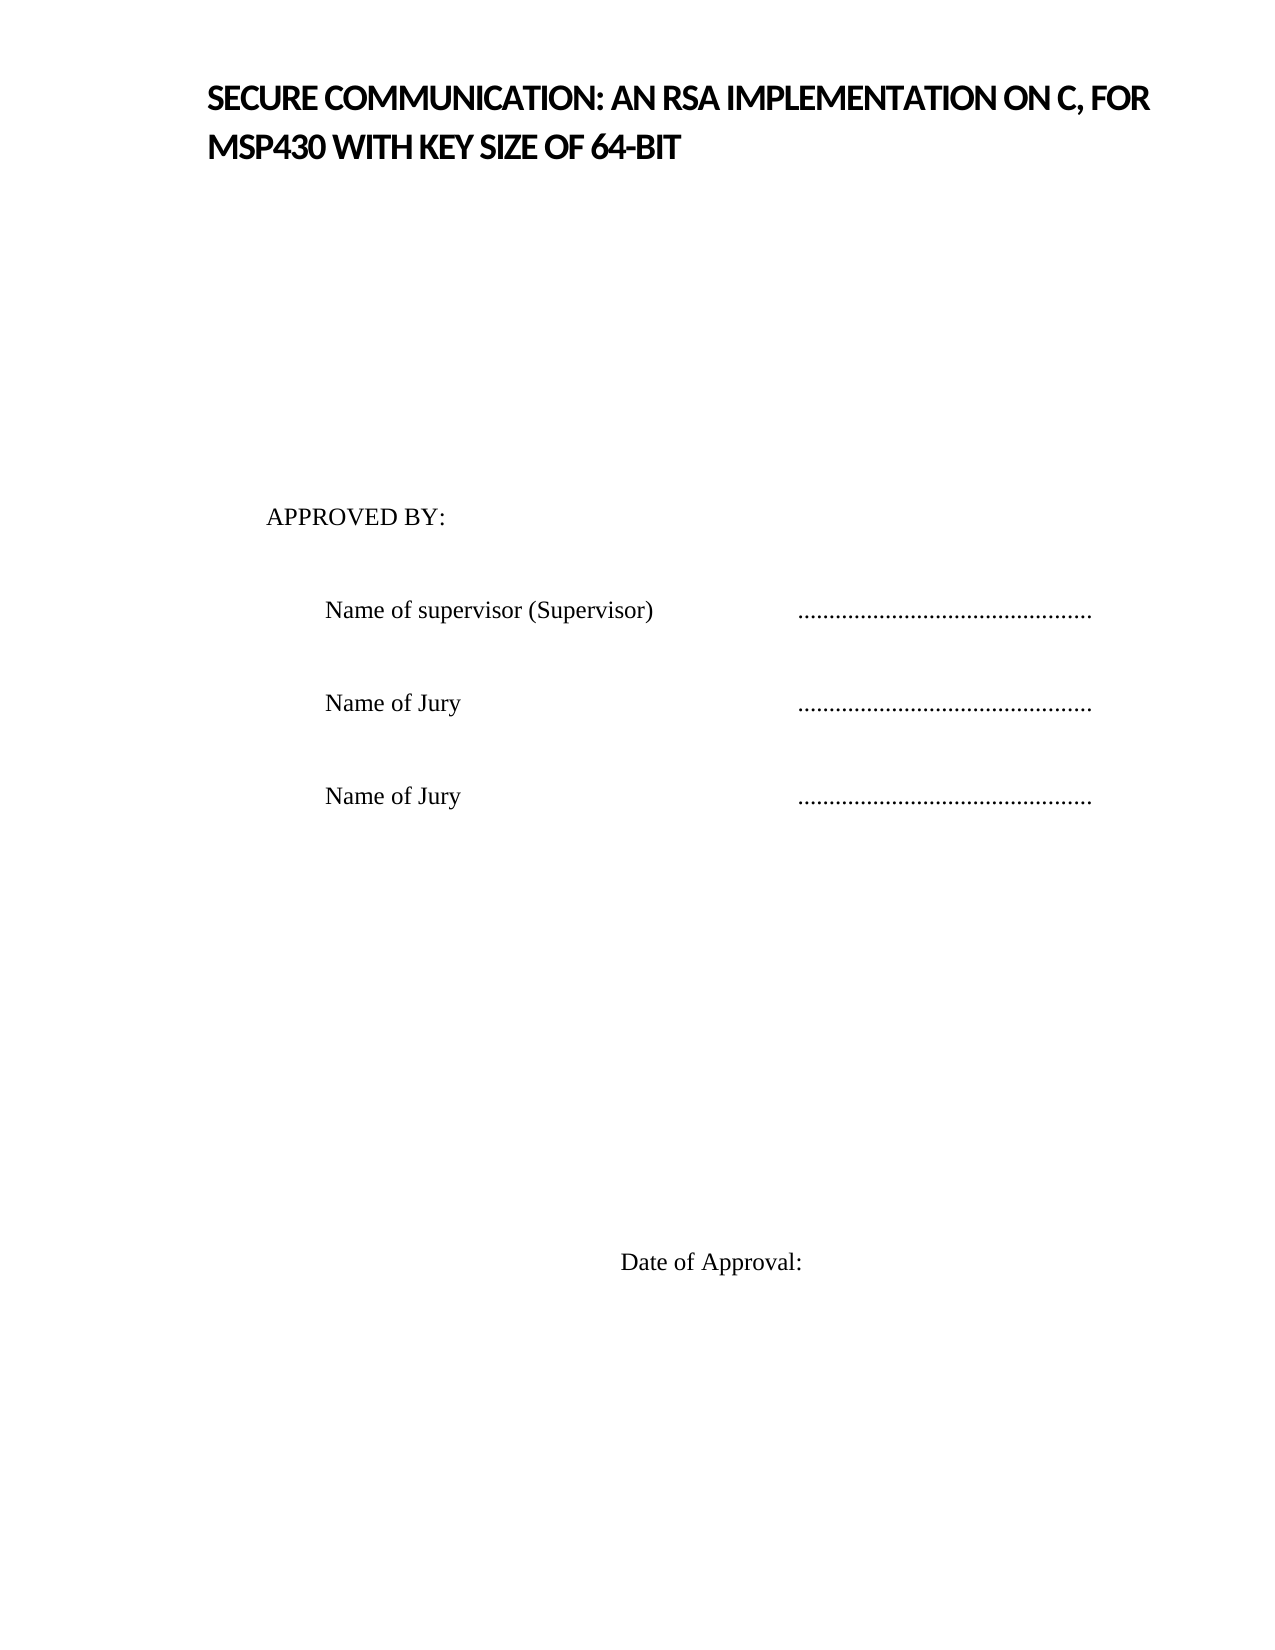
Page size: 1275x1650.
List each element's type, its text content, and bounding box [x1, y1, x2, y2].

text Name of supervisor (Supervisor) [207, 595, 1157, 624]
text Name of Jury [207, 781, 1157, 810]
text Date of Approval: [207, 1247, 1157, 1276]
title SECURE COMMUNICATION: AN RSA IMPLEMENTATION ON C, FOR MSP430 WITH KEY SIZE OF 64-BIT [207, 74, 1157, 169]
text Name of Jury [207, 688, 1157, 717]
text APPROVED BY: [207, 502, 1157, 531]
